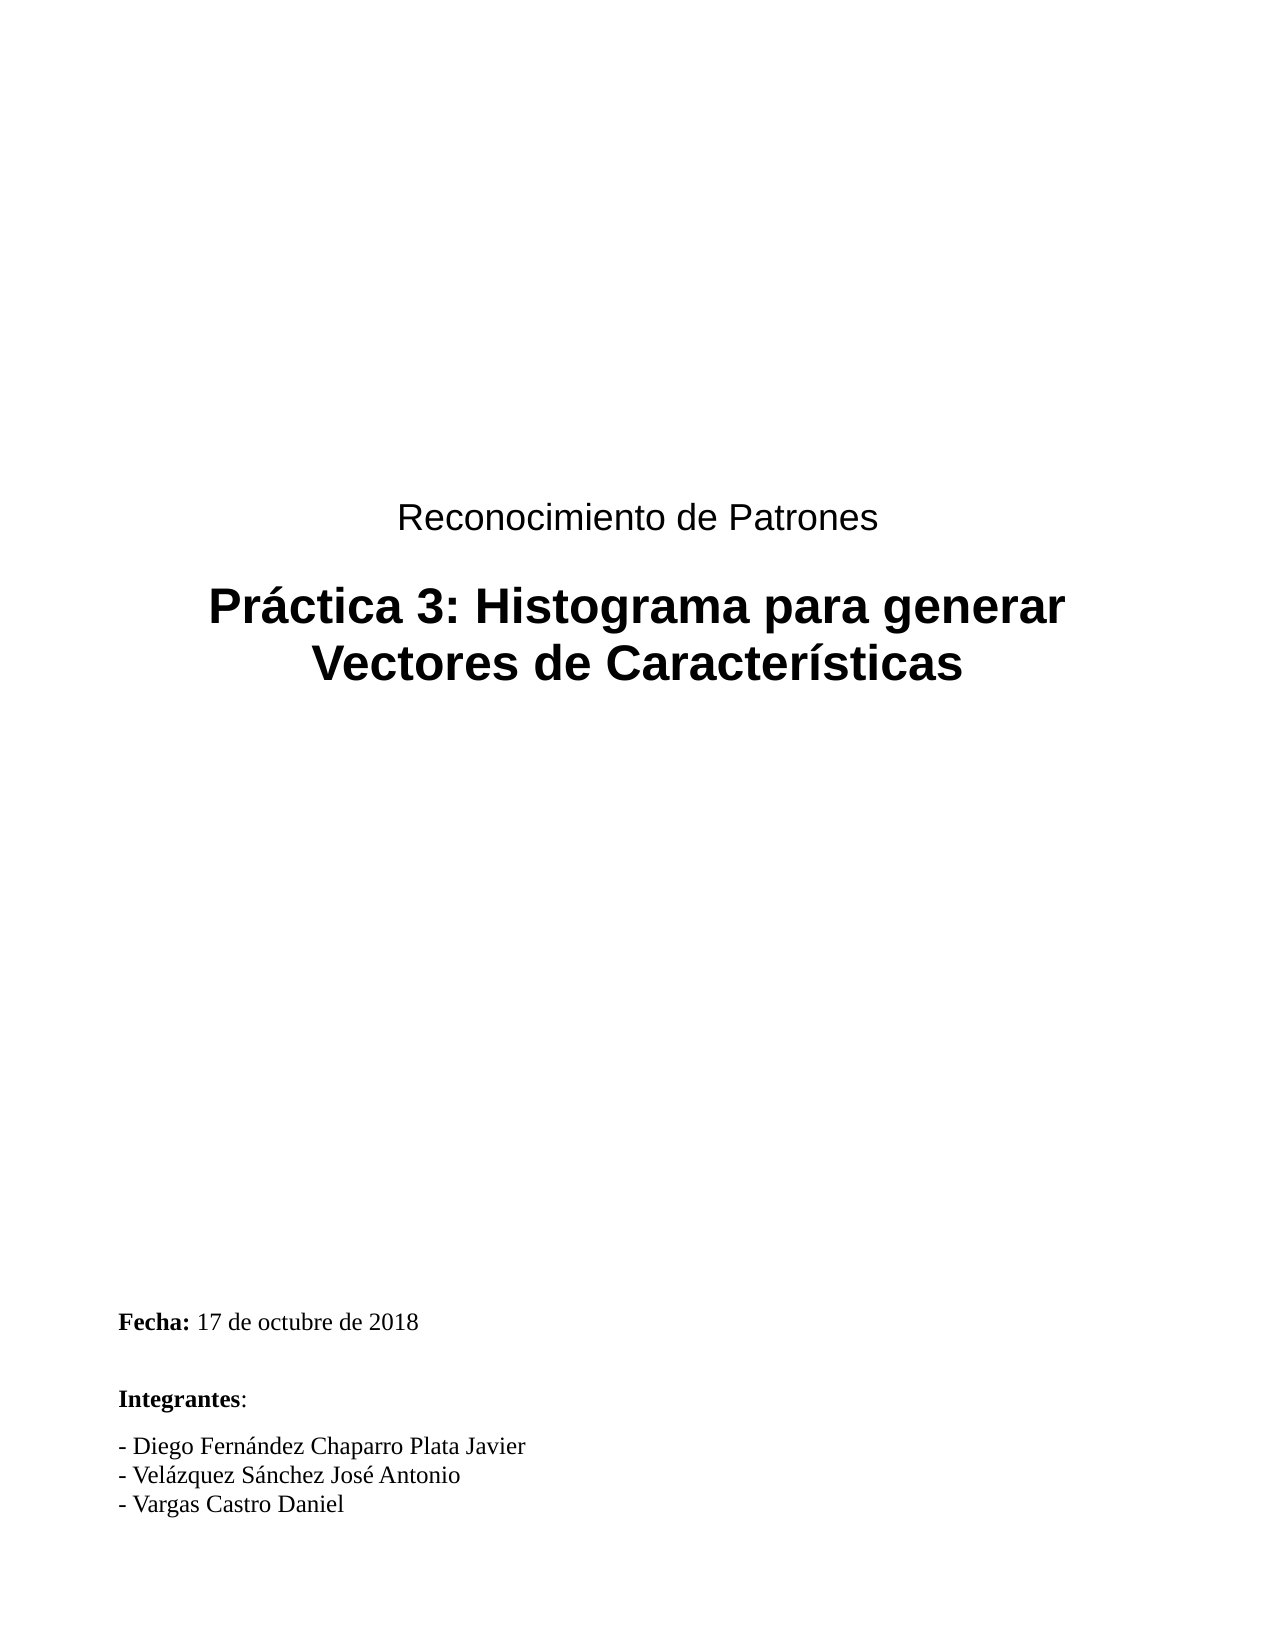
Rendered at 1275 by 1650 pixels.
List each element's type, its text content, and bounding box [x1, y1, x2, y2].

text Fecha: 17 de octubre de 2018 [118, 1307, 1157, 1336]
text Integrantes: [118, 1384, 1157, 1413]
text - Vargas Castro Daniel [118, 1489, 1157, 1518]
subtitle Reconocimiento de Patrones [118, 496, 1157, 539]
text - Diego Fernández Chaparro Plata Javier [118, 1431, 1157, 1460]
title Práctica 3: Histograma para generar Vectores de Características [118, 576, 1157, 691]
text - Velázquez Sánchez José Antonio [118, 1460, 1157, 1489]
